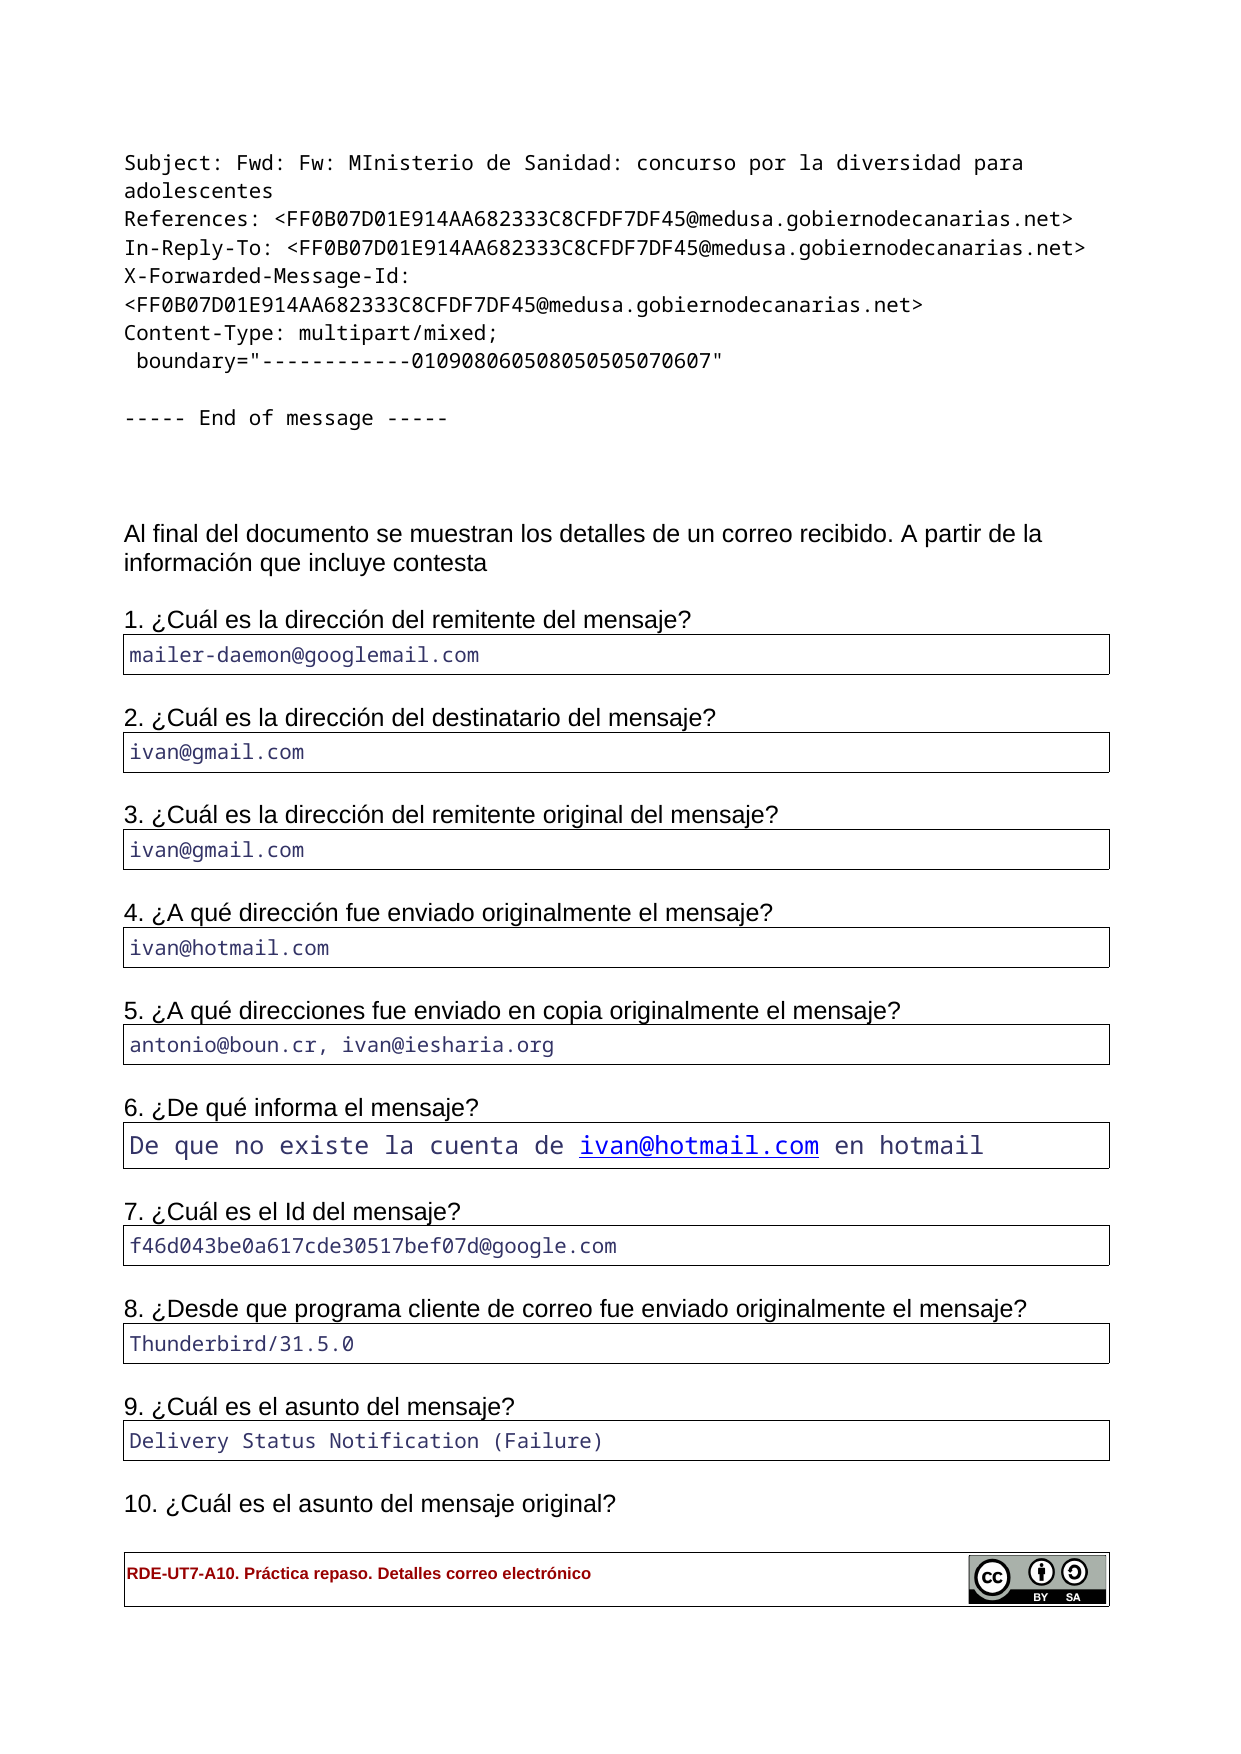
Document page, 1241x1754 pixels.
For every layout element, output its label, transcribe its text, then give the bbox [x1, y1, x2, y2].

text Subject: Fwd: Fw: MInisterio de Sanidad: concurso por la diversidad para adolescentes [123, 148, 1109, 204]
text Al final del documento se muestran los detalles de un correo recibido. A partir de la información que incluye contesta [123, 519, 1109, 576]
text boundary="------------010908060508050505070607" [123, 347, 1109, 375]
text 3. ¿Cuál es la dirección del remitente original del mensaje? [123, 800, 1109, 829]
table_header Delivery Status Notification (Failure) [124, 1421, 1109, 1460]
text 9. ¿Cuál es el asunto del mensaje? [123, 1392, 1109, 1420]
text 2. ¿Cuál es la dirección del destinatario del mensaje? [123, 703, 1109, 732]
text 5. ¿A qué direcciones fue enviado en copia originalmente el mensaje? [123, 996, 1109, 1024]
table_header ivan@gmail.com [124, 733, 1109, 772]
table_header ivan@hotmail.com [124, 928, 1109, 967]
text 6. ¿De qué informa el mensaje? [123, 1093, 1109, 1122]
text 1. ¿Cuál es la dirección del remitente del mensaje? [123, 605, 1109, 634]
table_header ivan@gmail.com [124, 830, 1109, 869]
table_header mailer-daemon@googlemail.com [124, 635, 1109, 674]
text Content-Type: multipart/mixed; [123, 318, 1109, 347]
text X-Forwarded-Message-Id: <FF0B07D01E914AA682333C8CFDF7DF45@medusa.gobiernodecanarias.net> [123, 261, 1109, 318]
table_header Thunderbird/31.5.0 [124, 1324, 1109, 1363]
table_header antonio@boun.cr, ivan@iesharia.org [124, 1025, 1109, 1064]
text 8. ¿Desde que programa cliente de correo fue enviado originalmente el mensaje? [123, 1294, 1109, 1323]
table_header f46d043be0a617cde30517bef07d@google.com [124, 1226, 1109, 1265]
text References: <FF0B07D01E914AA682333C8CFDF7DF45@medusa.gobiernodecanarias.net> [123, 204, 1109, 233]
picture [968, 1555, 1107, 1604]
table_header De que no existe la cuenta de ivan@hotmail.com en hotmail [124, 1123, 1109, 1168]
text ----- End of message ----- [123, 403, 1109, 432]
text In-Reply-To: <FF0B07D01E914AA682333C8CFDF7DF45@medusa.gobiernodecanarias.net> [123, 233, 1109, 261]
text 7. ¿Cuál es el Id del mensaje? [123, 1196, 1109, 1225]
text 4. ¿A qué dirección fue enviado originalmente el mensaje? [123, 898, 1109, 927]
text 10. ¿Cuál es el asunto del mensaje original? [123, 1489, 1109, 1518]
